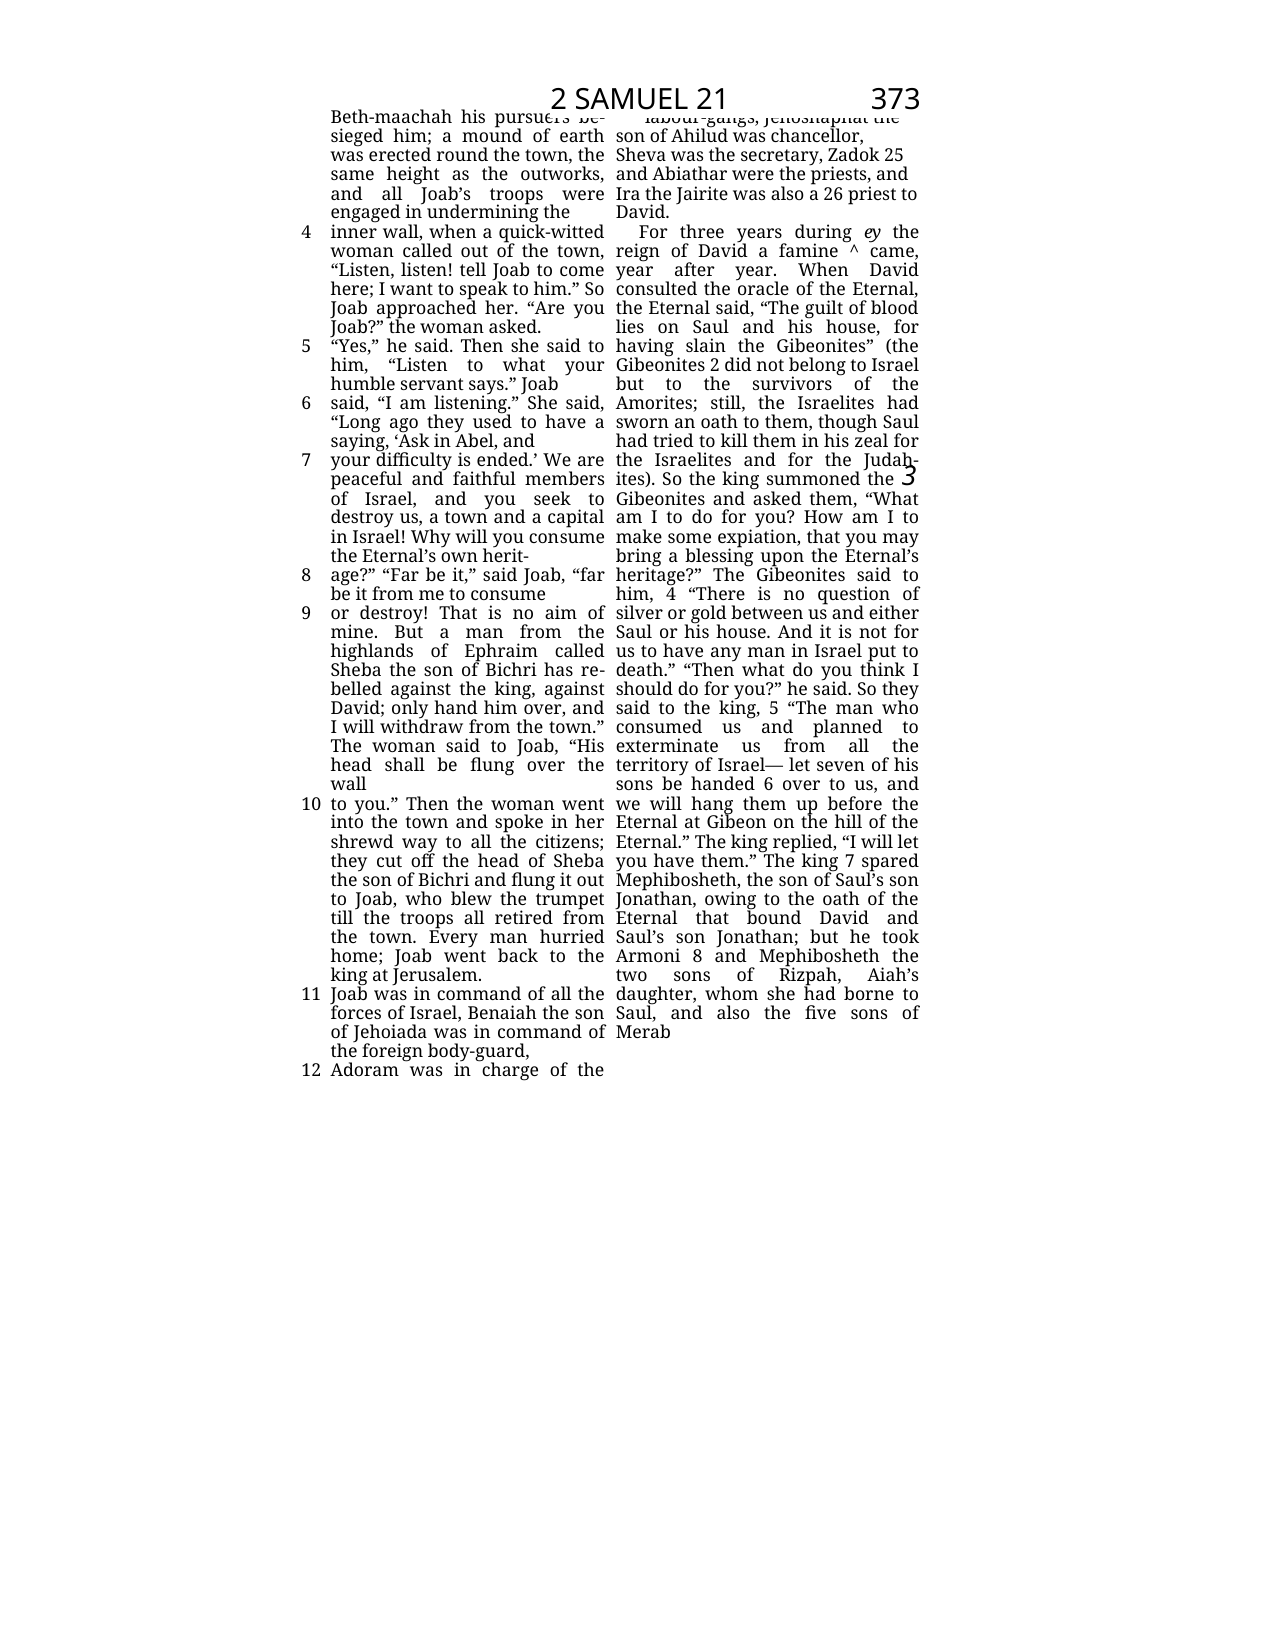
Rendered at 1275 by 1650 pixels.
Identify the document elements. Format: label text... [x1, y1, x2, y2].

text son of Ahilud was chancellor, Sheva was the secretary, Zadok 25 and Abiathar were the priests, and Ira the Jairite was also a 26 priest to David. [616, 127, 919, 223]
list “Yes,” he said. Then she said to him, “Listen to what your humble servant says.” Joab [301, 337, 605, 394]
list or destroy! That is no aim of mine. But a man from the highlands of Ephraim called Sheba the son of Bichri has re­belled against the king, against David; only hand him over, and I will withdraw from the town.” The woman said to Joab, “His head shall be flung over the wall [301, 604, 605, 795]
list Adoram was in charge of the labour-gangs, Jehoshaphat the [301, 1062, 605, 1081]
list your difficulty is ended.’ We are peaceful and faithful mem­bers of Israel, and you seek to destroy us, a town and a capital in Israel! Why will you con­sume the Eternal’s own herit- [301, 452, 605, 566]
list Joab was in command of all the forces of Israel, Benaiah the son of Jehoiada was in com­mand of the foreign body-guard, [301, 985, 605, 1062]
list said, “I am listening.” She said, “Long ago they used to have a saying, ‘Ask in Abel, and [301, 394, 605, 452]
list age?” “Far be it,” said Joab, “far be it from me to consume [301, 566, 605, 604]
list to you.” Then the woman went into the town and spoke in her shrewd way to all the citizens; they cut off the head of Sheba the son of Bichri and flung it out to Joab, who blew the trumpet till the troops all retired from the town. Every man hurried home; Joab went back to the king at Jerusalem. [301, 795, 605, 985]
list inner wall, when a quick-witted woman called out of the town, “Listen, listen! tell Joab to come here; I want to speak to him.” So Joab approached her. “Are you Joab?” the woman asked. [301, 223, 605, 337]
list Adoram was in charge of the labour-gangs, Jehoshaphat the [616, 118, 765, 127]
text For three years during ey the reign of David a famine ^ came, year after year. When David consulted the oracle of the Eternal, the Eternal said, “The guilt of blood lies on Saul and his house, for having slain the Gibeonites” (the Gibeonites 2 did not belong to Israel but to the survivors of the Amorites; still, the Israelites had sworn an oath to them, though Saul had tried to kill them in his zeal for the Israelites and for the Judah- ites). So the king summoned the 3 Gibeonites and asked them, “What am I to do for you? How am I to make some expiation, that you may bring a blessing upon the Eternal’s heritage?” The Gibeonites said to him, 4 “There is no question of silver or gold between us and either Saul or his house. And it is not for us to have any man in Israel put to death.” “Then what do you think I should do for you?” he said. So they said to the king, 5 “The man who consumed us and planned to exterminate us from all the territory of Israel— let seven of his sons be handed 6 over to us, and we will hang them up before the Eternal at Gibeon on the hill of the Eter­nal.” The king replied, “I will let you have them.” The king 7 spared Mephibosheth, the son of Saul’s son Jonathan, owing to the oath of the Eternal that bound David and Saul’s son Jonathan; but he took Armoni 8 and Mephibosheth the two sons of Rizpah, Aiah’s daughter, whom she had borne to Saul, and also the five sons of Merab [616, 223, 919, 1042]
text Beth-maachah his pursuers be­sieged him; a mound of earth was erected round the town, the same height as the outworks, and all Joab’s troops were engaged in undermining the [330, 108, 605, 223]
